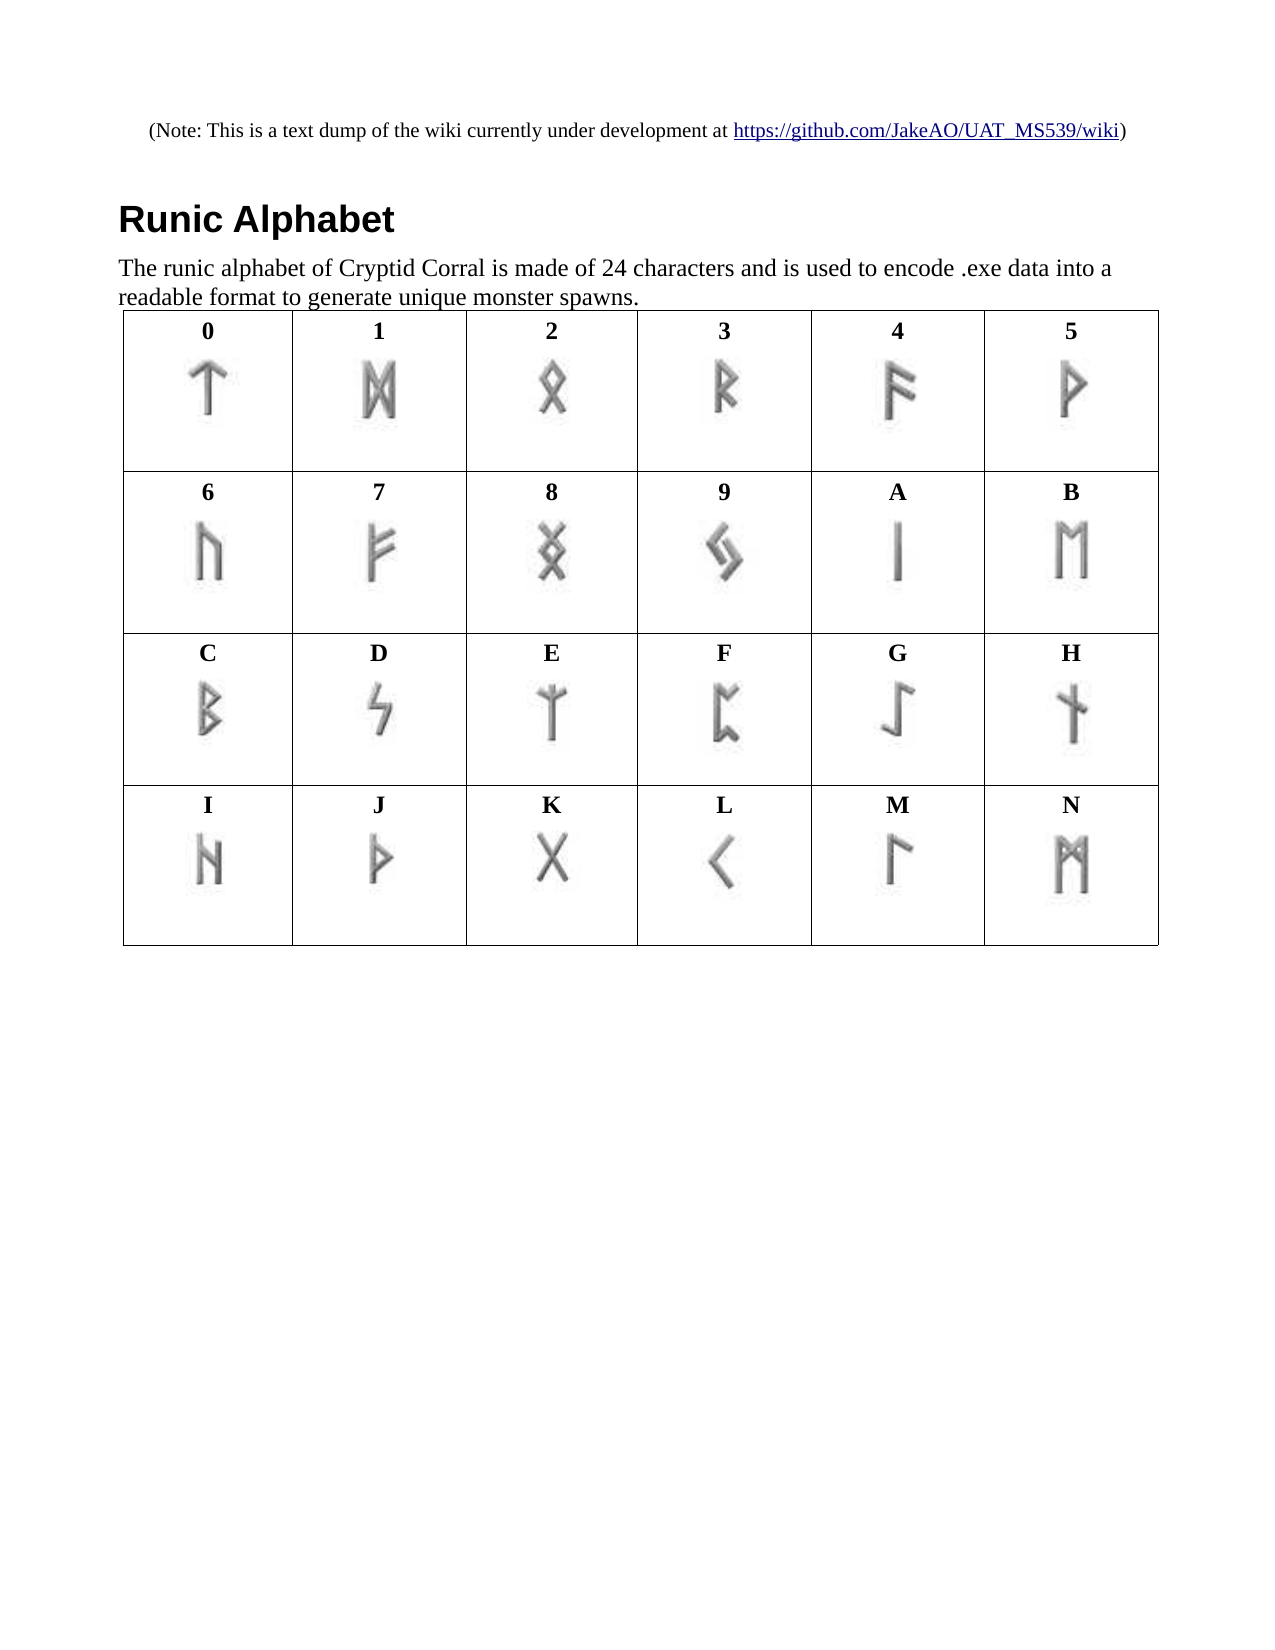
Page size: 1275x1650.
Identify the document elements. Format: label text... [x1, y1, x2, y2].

picture [512, 506, 591, 597]
table_cell 6 [124, 472, 292, 632]
text The runic alphabet of Cryptid Corral is made of 24 characters and is used to encode .exe data into a readable format to generate unique monster spawns. [118, 253, 1157, 310]
picture [857, 345, 938, 437]
picture [688, 345, 760, 428]
picture [860, 667, 935, 752]
table_header 4 [812, 311, 984, 471]
picture [171, 345, 245, 430]
table_cell N [985, 786, 1158, 944]
table_cell J [293, 786, 466, 944]
table_cell F [638, 634, 811, 785]
picture [684, 667, 764, 759]
picture [1031, 819, 1111, 910]
table_cell H [985, 634, 1158, 785]
table_cell 7 [293, 472, 466, 632]
table_cell G [812, 634, 984, 785]
picture [684, 506, 764, 598]
table_cell B [985, 472, 1158, 632]
table_cell K [467, 786, 637, 944]
table_cell E [467, 634, 637, 785]
picture [343, 667, 415, 750]
picture [687, 819, 761, 904]
picture [171, 667, 244, 751]
table_cell 8 [467, 472, 637, 632]
picture [1032, 506, 1110, 595]
picture [863, 819, 933, 899]
table_cell M [812, 786, 984, 944]
table_header 0 [124, 311, 292, 471]
picture [1032, 345, 1110, 434]
picture [515, 345, 588, 429]
picture [339, 345, 418, 435]
picture [513, 667, 590, 755]
picture [857, 506, 938, 598]
table_cell L [638, 786, 811, 944]
picture [168, 506, 248, 597]
picture [173, 819, 243, 899]
picture [339, 506, 419, 597]
table_cell 9 [638, 472, 811, 632]
table_cell A [812, 472, 984, 632]
subtitle Runic Alphabet [118, 197, 1157, 240]
picture [344, 819, 413, 898]
table_header 3 [638, 311, 811, 471]
table_cell C [124, 634, 292, 785]
table_cell D [293, 634, 466, 785]
table_header 2 [467, 311, 637, 471]
table_header 1 [293, 311, 466, 471]
table_cell I [124, 786, 292, 944]
table_header 5 [985, 311, 1158, 471]
picture [519, 819, 585, 895]
picture [1031, 667, 1112, 760]
